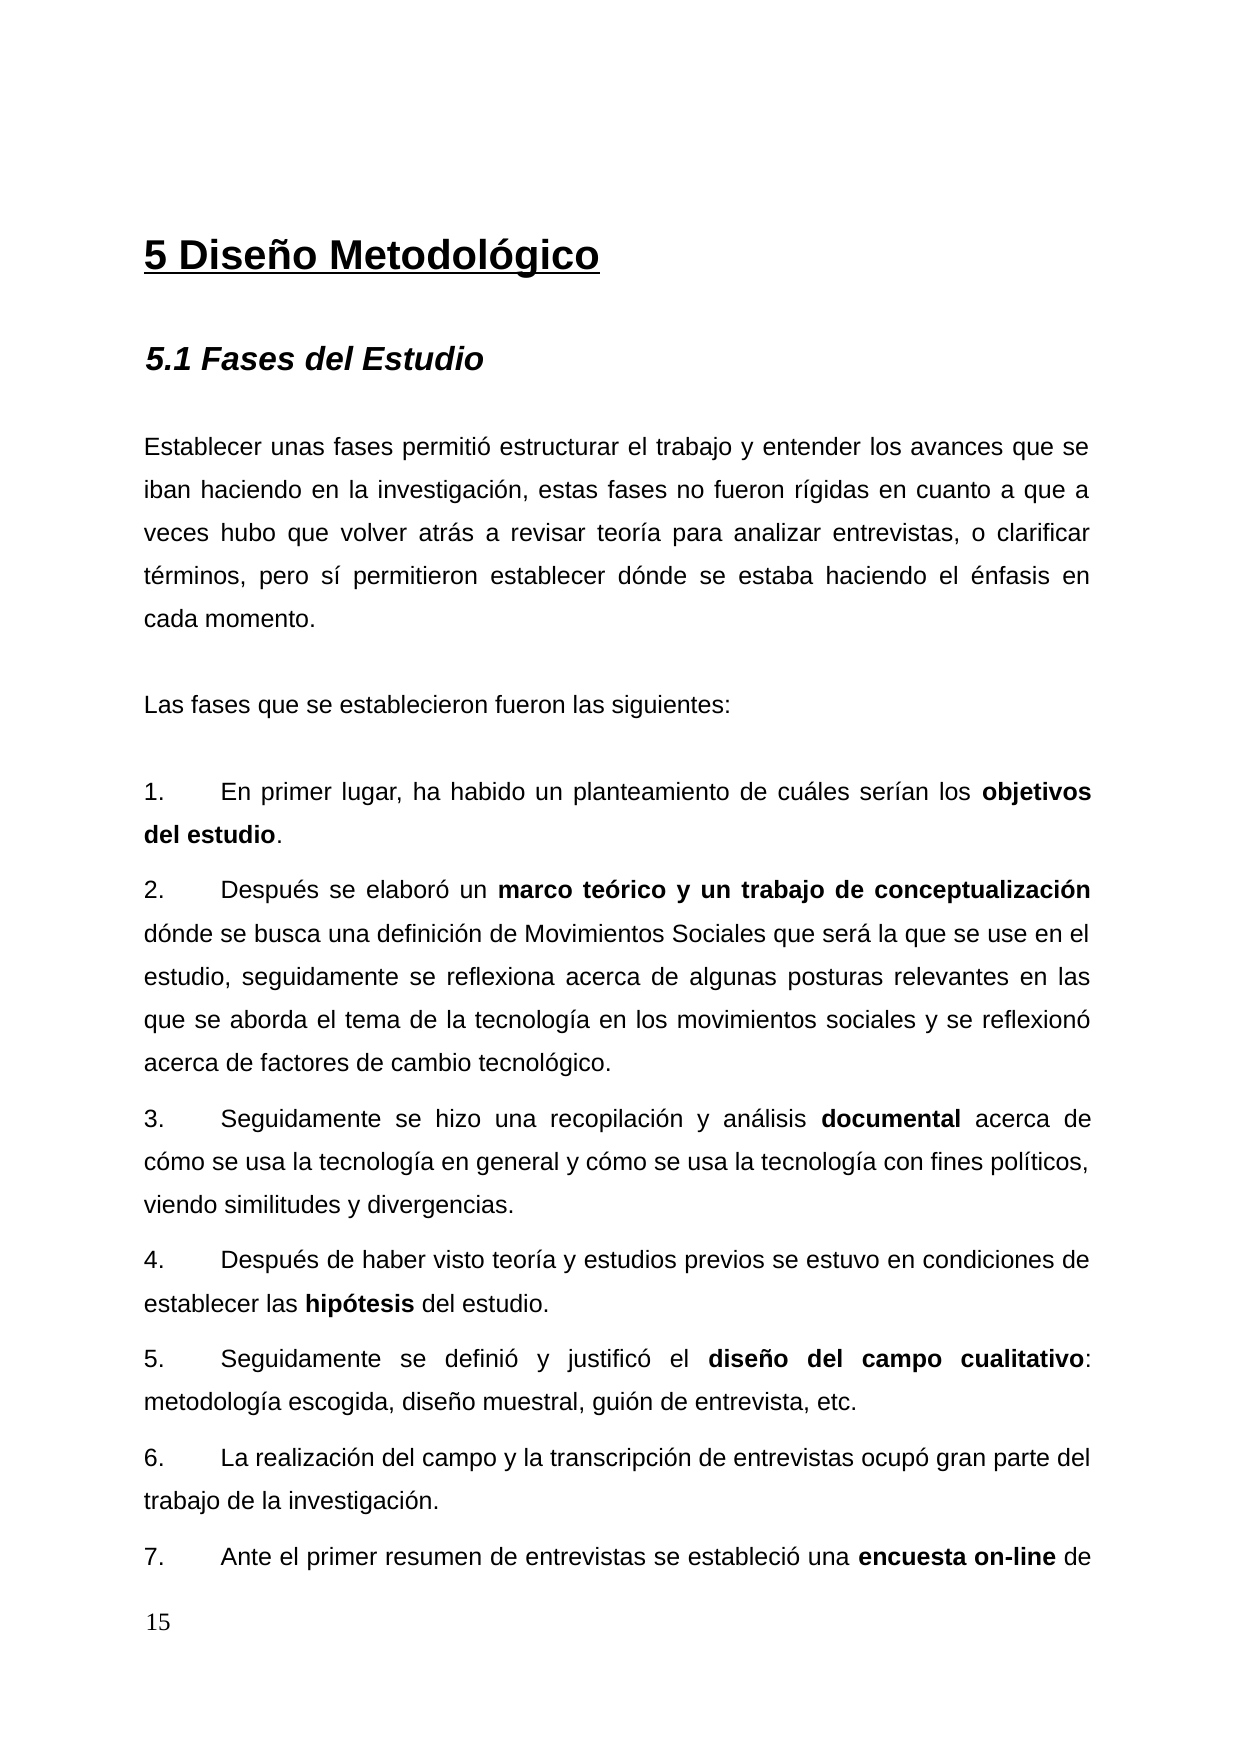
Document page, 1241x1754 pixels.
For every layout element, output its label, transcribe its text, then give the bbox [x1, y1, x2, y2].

list La realización del campo y la transcripción de entrevistas ocupó gran parte del trabajo de la investigación. [144, 1443, 1092, 1515]
text Las fases que se establecieron fueron las siguientes: [144, 690, 1092, 719]
list En primer lugar, ha habido un planteamiento de cuáles serían los objetivos del estudio. [144, 777, 1092, 848]
list Después de haber visto teoría y estudios previos se estuvo en condiciones de establecer las hipótesis del estudio. [144, 1245, 1092, 1317]
list Seguidamente se definió y justificó el diseño del campo cualitativo: metodología escogida, diseño muestral, guión de entrevista, etc. [144, 1344, 1092, 1416]
list Seguidamente se hizo una recopilación y análisis documental acerca de cómo se usa la tecnología en general y cómo se usa la tecnología con fines políticos, viendo similitudes y divergencias. [144, 1103, 1092, 1218]
list Después se elaboró un marco teórico y un trabajo de conceptualización dónde se busca una definición de Movimientos Sociales que será la que se use en el estudio, seguidamente se reflexiona acerca de algunas posturas relevantes en las que se aborda el tema de la tecnología en los movimientos sociales y se reflexionó acerca de factores de cambio tecnológico. [144, 875, 1092, 1077]
subtitle 5.1 Fases del Estudio [145, 339, 1092, 378]
text Establecer unas fases permitió estructurar el trabajo y entender los avances que se iban haciendo en la investigación, estas fases no fueron rígidas en cuanto a que a veces hubo que volver atrás a revisar teoría para analizar entrevistas, o clarificar términos, pero sí permitieron establecer dónde se estaba haciendo el énfasis en cada momento. [144, 432, 1092, 633]
list Ante el primer resumen de entrevistas se estableció una encuesta on-line de [144, 1542, 1092, 1570]
subtitle 5 Diseño Metodológico [144, 230, 1092, 278]
